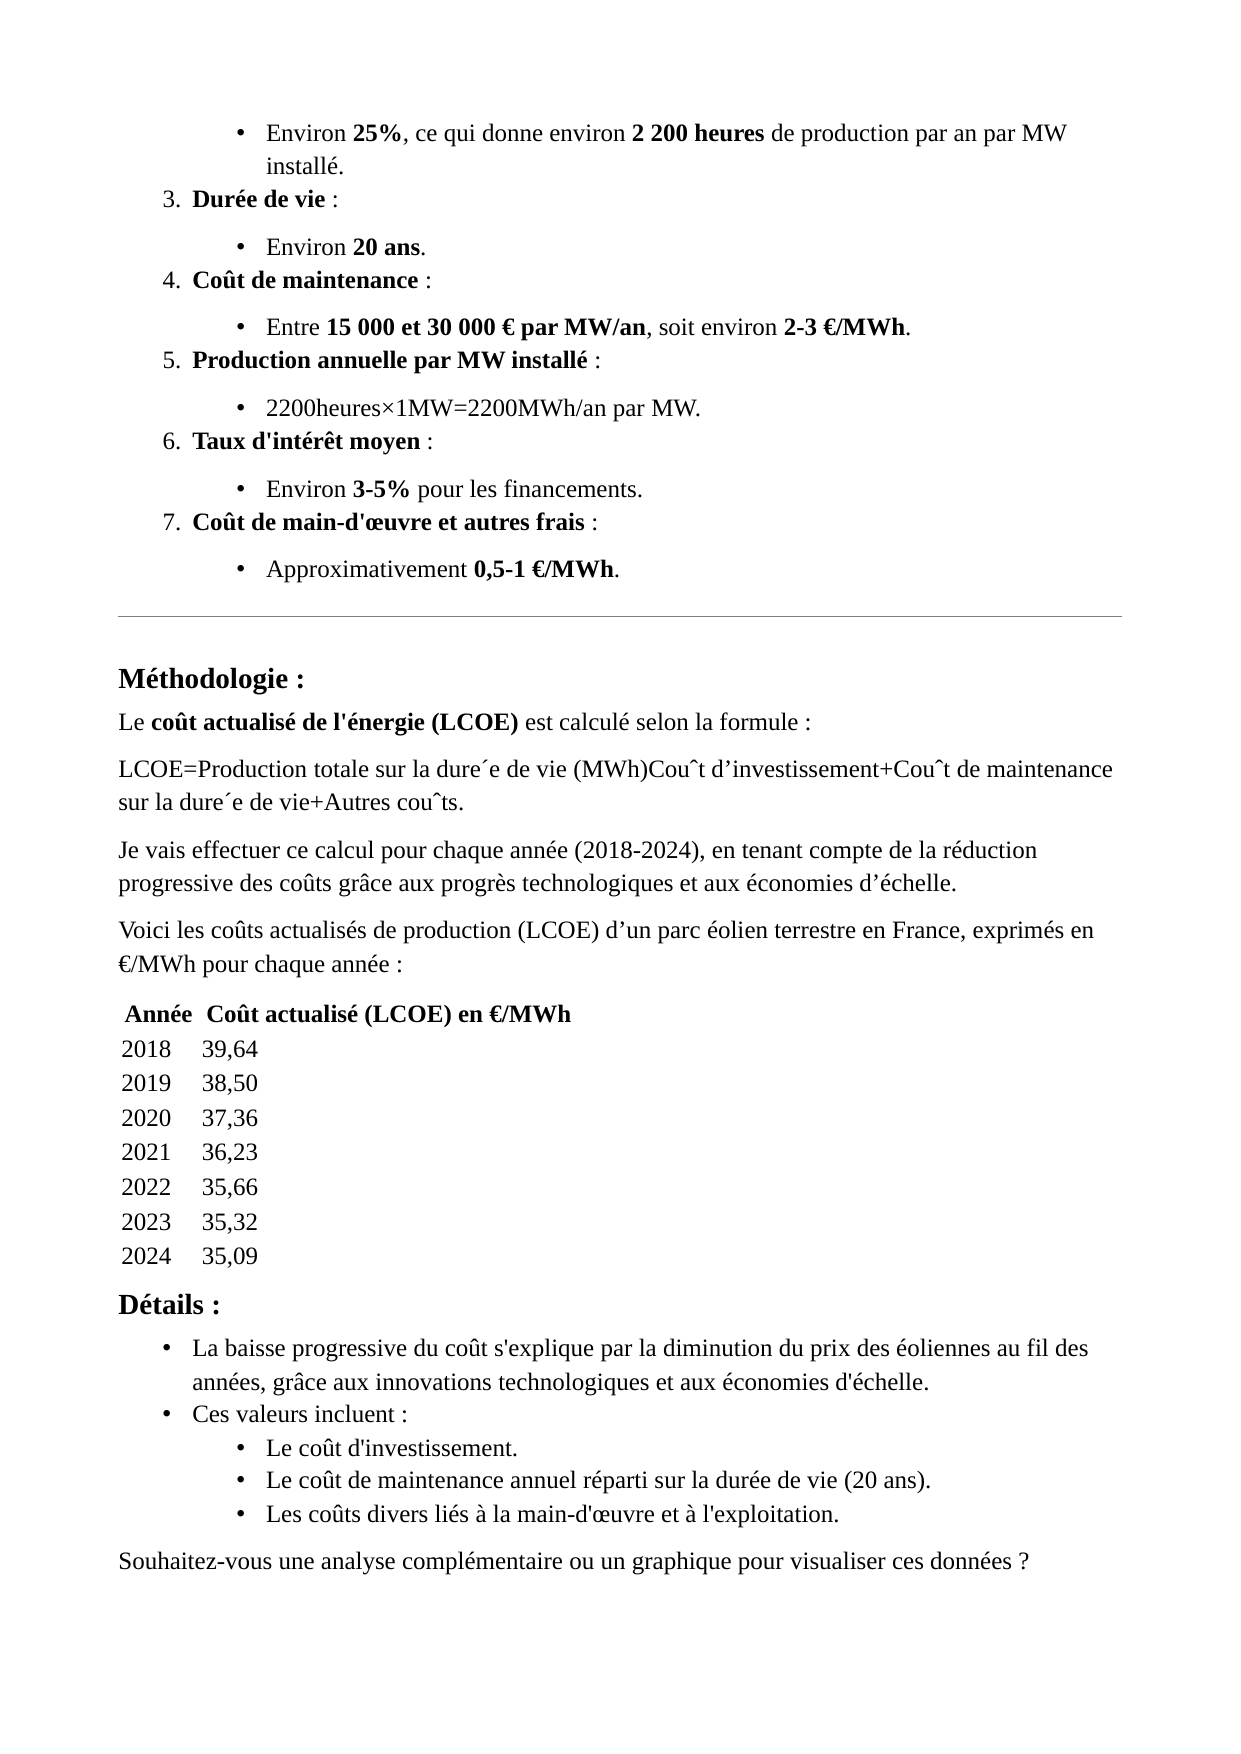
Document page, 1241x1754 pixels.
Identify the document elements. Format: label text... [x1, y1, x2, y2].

list Le coût d'investissement. [236, 1433, 1122, 1461]
table_header Coût actualisé (LCOE) en €/MWh [199, 996, 579, 1031]
table_cell 35,09 [199, 1238, 579, 1273]
table_cell 35,66 [199, 1169, 579, 1204]
list Environ 20 ans. [236, 232, 1122, 261]
table_cell 2018 [118, 1031, 199, 1065]
list Durée de vie : [162, 184, 1122, 213]
table_cell 2020 [118, 1100, 199, 1134]
subtitle Méthodologie : [118, 661, 1122, 694]
table_cell 36,23 [199, 1135, 579, 1169]
text Souhaitez-vous une analyse complémentaire ou un graphique pour visualiser ces données ? ​ [118, 1546, 1122, 1575]
table_cell 39,64 [199, 1031, 579, 1065]
text ​ [118, 1594, 1122, 1623]
list Taux d'intérêt moyen : [162, 426, 1122, 455]
table_cell 2021 [118, 1135, 199, 1169]
table_cell 2023 [118, 1204, 199, 1238]
list Les coûts divers liés à la main-d'œuvre et à l'exploitation. [236, 1499, 1122, 1527]
list Le coût de maintenance annuel réparti sur la durée de vie (20 ans). [236, 1466, 1122, 1494]
list Production annuelle par MW installé : [162, 345, 1122, 374]
table_cell 35,32 [199, 1204, 579, 1238]
text Le coût actualisé de l'énergie (LCOE) est calculé selon la formule : [118, 707, 1122, 736]
text Voici les coûts actualisés de production (LCOE) d’un parc éolien terrestre en France, exprimés en €/MWh pour chaque année : [118, 916, 1122, 977]
text LCOE=Production totale sur la dureˊe de vie (MWh)Couˆt d’investissement+Couˆt de maintenance sur la dureˊe de vie+Autres couˆts​. [118, 754, 1122, 816]
list Ces valeurs incluent : [162, 1399, 1122, 1428]
list Approximativement 0,5-1 €/MWh. [236, 554, 1122, 583]
table_cell 2022 [118, 1169, 199, 1204]
table_cell 38,50 [199, 1065, 579, 1100]
list La baisse progressive du coût s'explique par la diminution du prix des éoliennes au fil des années, grâce aux innovations technologiques et aux économies d'échelle. [162, 1333, 1122, 1395]
table_cell 2019 [118, 1065, 199, 1100]
list Entre 15 000 et 30 000 € par MW/an, soit environ 2-3 €/MWh. [236, 312, 1122, 341]
list Coût de maintenance : [162, 265, 1122, 293]
list 2200heures×1MW=2200MWh/an par MW. [236, 393, 1122, 422]
list Environ 25%, ce qui donne environ 2 200 heures de production par an par MW installé. [236, 118, 1122, 180]
table_header Année [118, 996, 199, 1031]
list Environ 3-5% pour les financements. [236, 474, 1122, 502]
text Je vais effectuer ce calcul pour chaque année (2018-2024), en tenant compte de la réduction progressive des coûts grâce aux progrès technologiques et aux économies d’échelle. [118, 835, 1122, 897]
list Coût de main-d'œuvre et autres frais : [162, 507, 1122, 535]
table_cell 2024 [118, 1238, 199, 1273]
subtitle Détails : [118, 1287, 1122, 1321]
table_cell 37,36 [199, 1100, 579, 1134]
